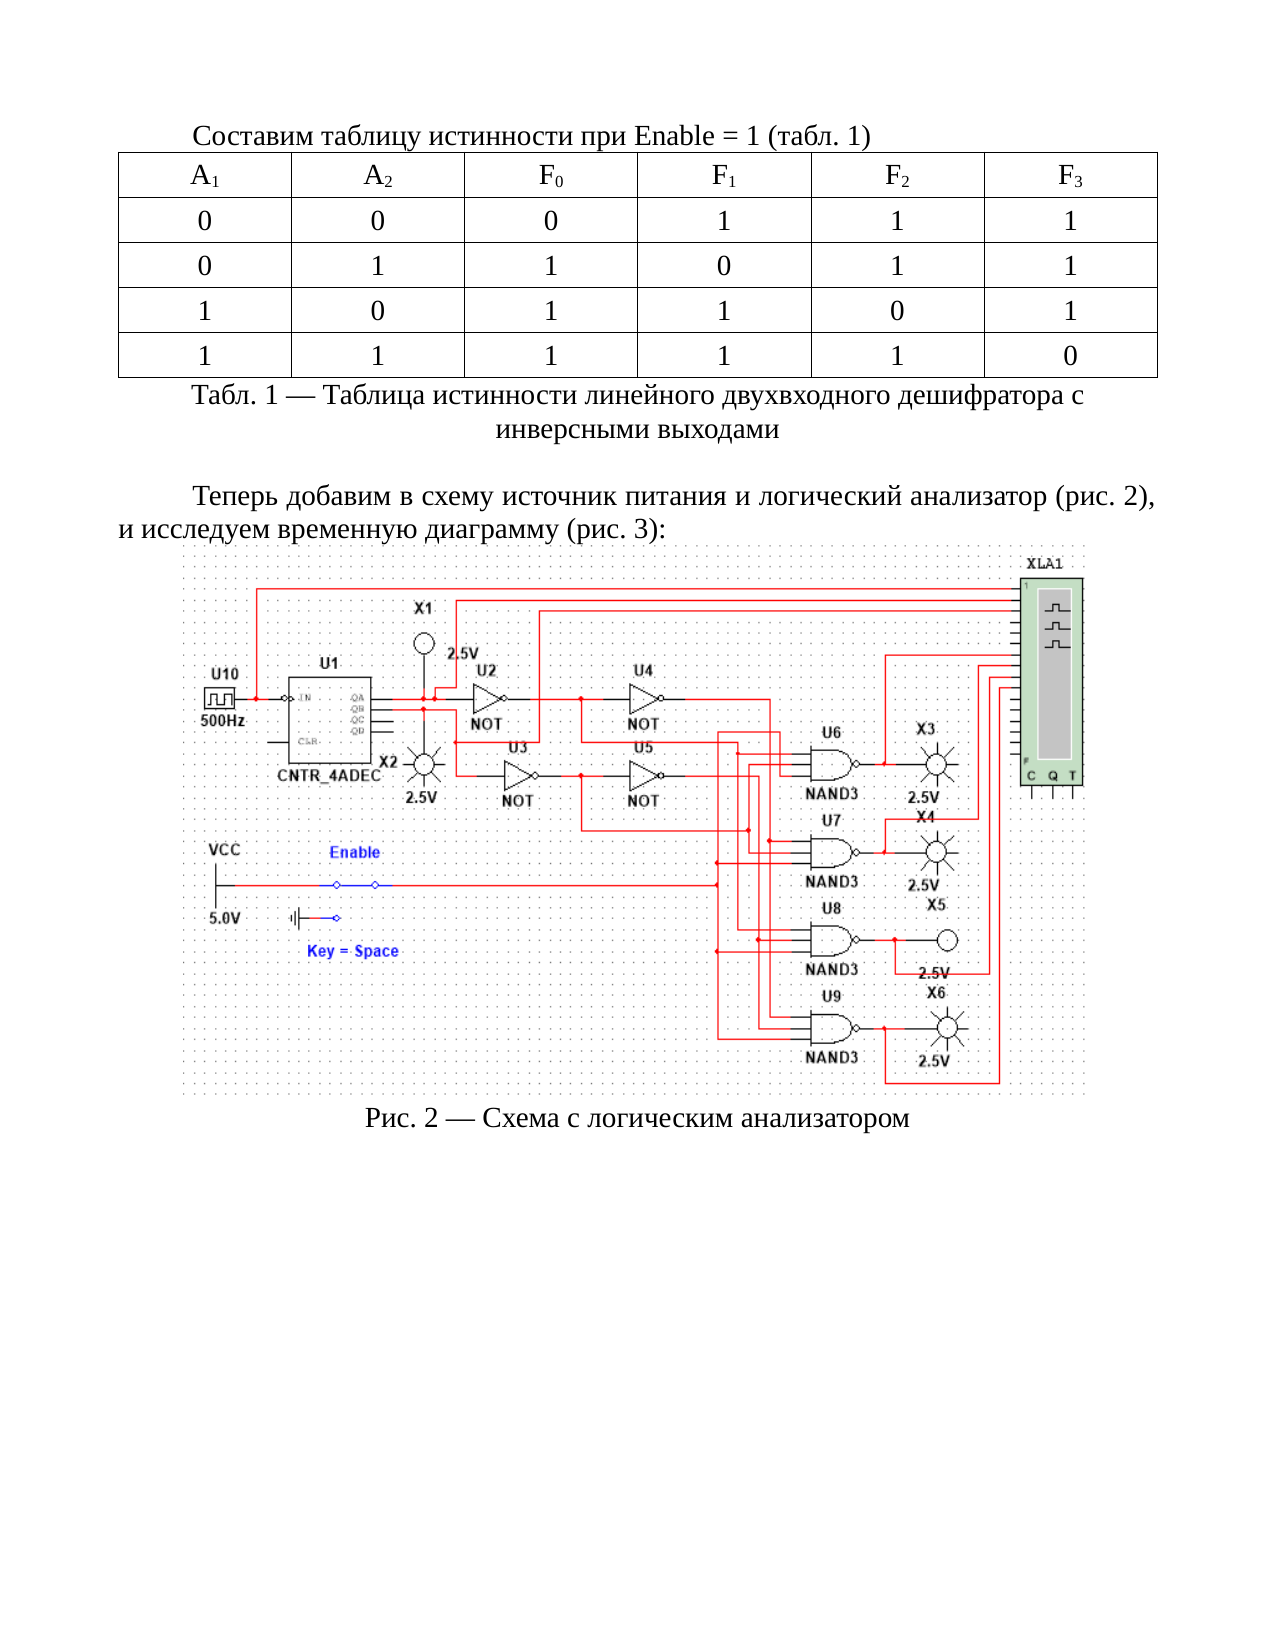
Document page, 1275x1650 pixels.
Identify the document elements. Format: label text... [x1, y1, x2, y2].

text Теперь добавим в схему источник питания и логический анализатор (рис. 2), и исследуем временную диаграмму (рис. 3): [118, 478, 1157, 545]
table_cell 0 [119, 198, 291, 242]
table_cell 1 [465, 288, 637, 332]
table_header F0 [465, 153, 637, 197]
table_cell 0 [812, 288, 984, 332]
table_cell 1 [812, 333, 984, 377]
table_cell 1 [638, 198, 811, 242]
text Составим таблицу истинности при Enable = 1 (табл. 1) [118, 118, 1157, 152]
table_header A1 [119, 153, 291, 197]
table_cell 1 [638, 333, 811, 377]
table_cell 1 [119, 288, 291, 332]
table_cell 0 [638, 243, 811, 287]
text Рис. 2 — Схема с логическим анализатором [118, 545, 1157, 1133]
table_header A2 [292, 153, 464, 197]
table_cell 1 [465, 333, 637, 377]
table_cell 0 [292, 288, 464, 332]
table_cell 0 [119, 243, 291, 287]
text Табл. 1 — Таблица истинности линейного двухвходного дешифратора с инверсными выходами [118, 378, 1157, 444]
table_cell 0 [985, 333, 1157, 377]
table_cell 0 [465, 198, 637, 242]
table_cell 0 [292, 198, 464, 242]
table_cell 1 [465, 243, 637, 287]
table_cell 1 [638, 288, 811, 332]
table_header F3 [985, 153, 1157, 197]
table_header F1 [638, 153, 811, 197]
table_cell 1 [292, 243, 464, 287]
table_header F2 [812, 153, 984, 197]
table_cell 1 [985, 198, 1157, 242]
table_cell 1 [985, 288, 1157, 332]
picture [183, 545, 1092, 1100]
table_cell 1 [985, 243, 1157, 287]
table_cell 1 [119, 333, 291, 377]
table_cell 1 [292, 333, 464, 377]
table_cell 1 [812, 198, 984, 242]
table_cell 1 [812, 243, 984, 287]
